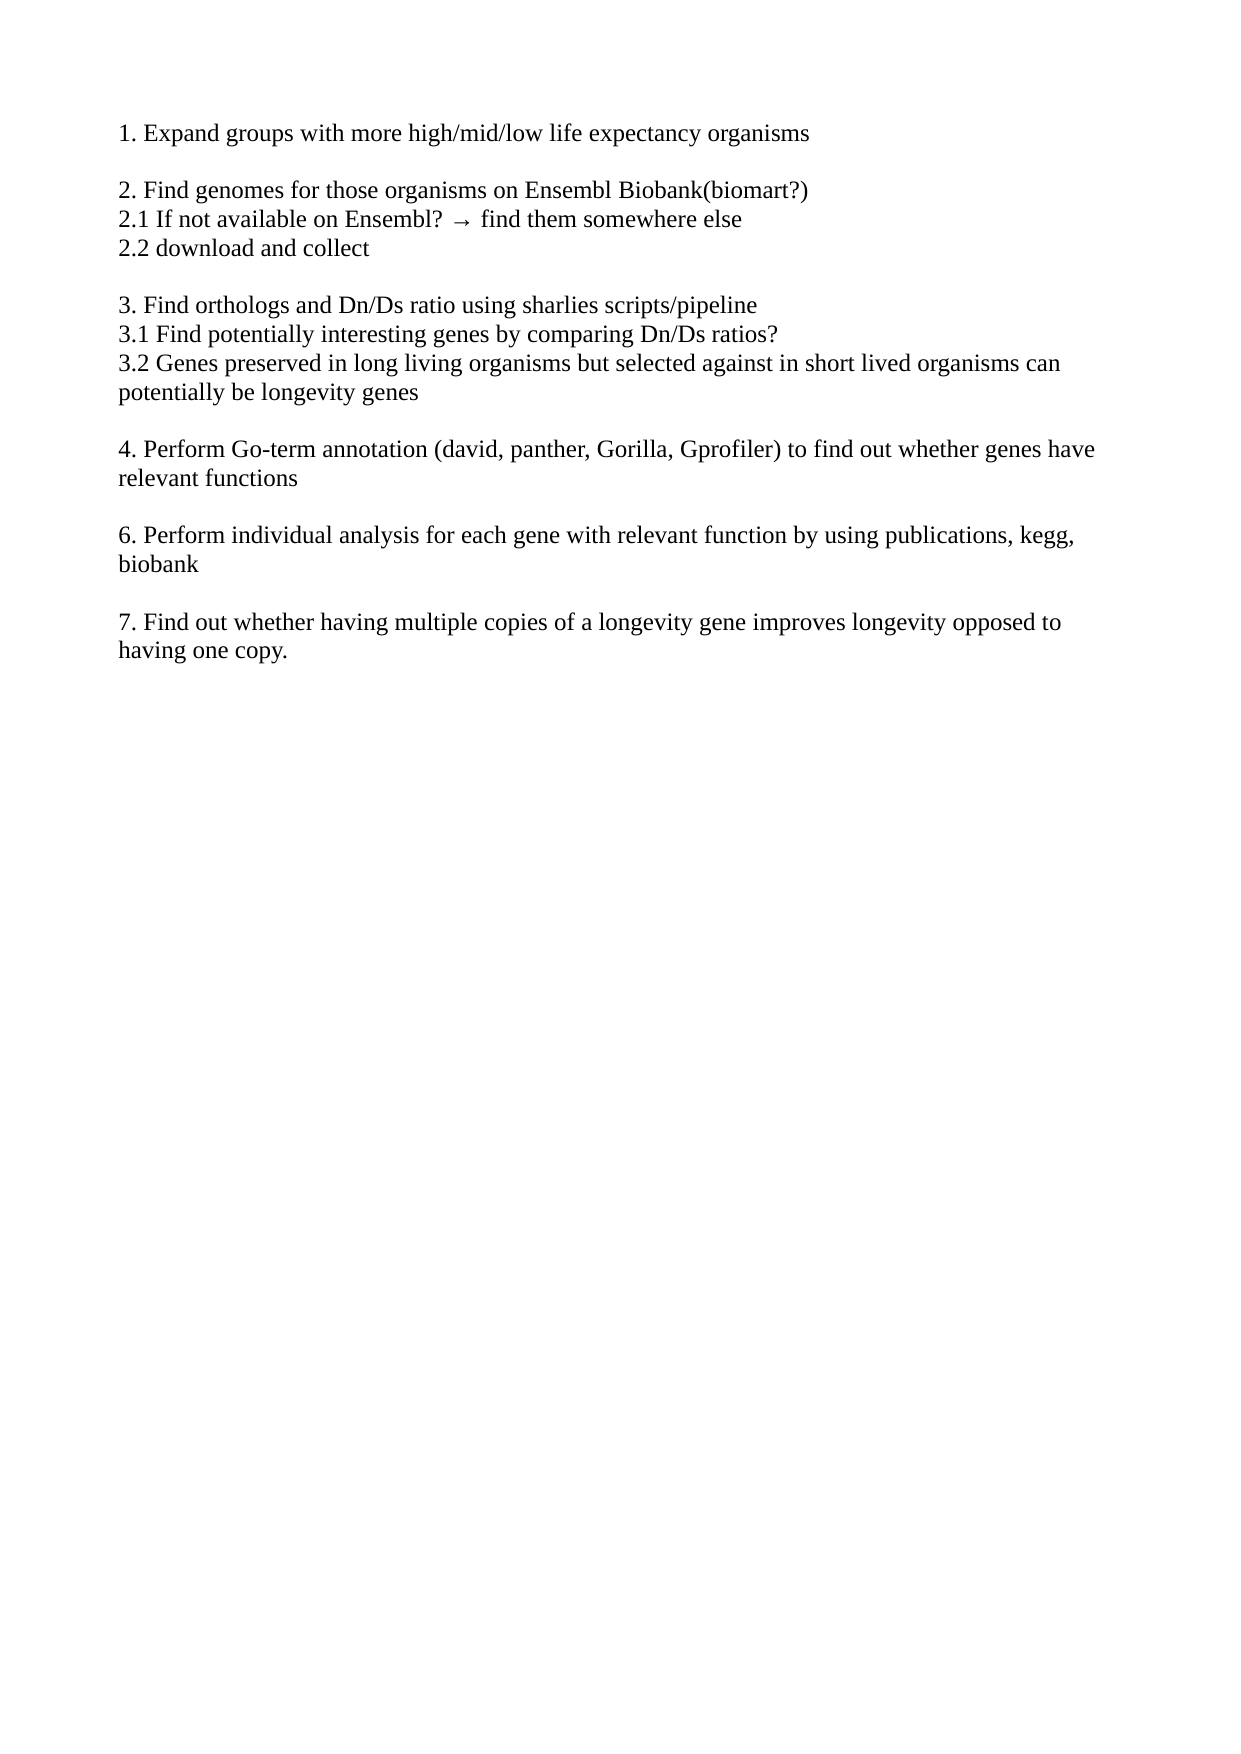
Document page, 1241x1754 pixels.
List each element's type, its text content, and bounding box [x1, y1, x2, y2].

text 1. Expand groups with more high/mid/low life expectancy organisms [118, 118, 1122, 147]
text 4. Perform Go-term annotation (david, panther, Gorilla, Gprofiler) to find out whether genes have relevant functions [118, 434, 1122, 492]
text 2.1 If not available on Ensembl? → find them somewhere else [118, 204, 1122, 233]
text 7. Find out whether having multiple copies of a longevity gene improves longevity opposed to having one copy. [118, 607, 1122, 664]
text 2. Find genomes for those organisms on Ensembl Biobank(biomart?) [118, 176, 1122, 204]
text 6. Perform individual analysis for each gene with relevant function by using publications, kegg, biobank [118, 521, 1122, 578]
text 3.1 Find potentially interesting genes by comparing Dn/Ds ratios? [118, 319, 1122, 348]
text 3.2 Genes preserved in long living organisms but selected against in short lived organisms can potentially be longevity genes [118, 348, 1122, 406]
text 2.2 download and collect [118, 233, 1122, 262]
text 3. Find orthologs and Dn/Ds ratio using sharlies scripts/pipeline [118, 291, 1122, 319]
